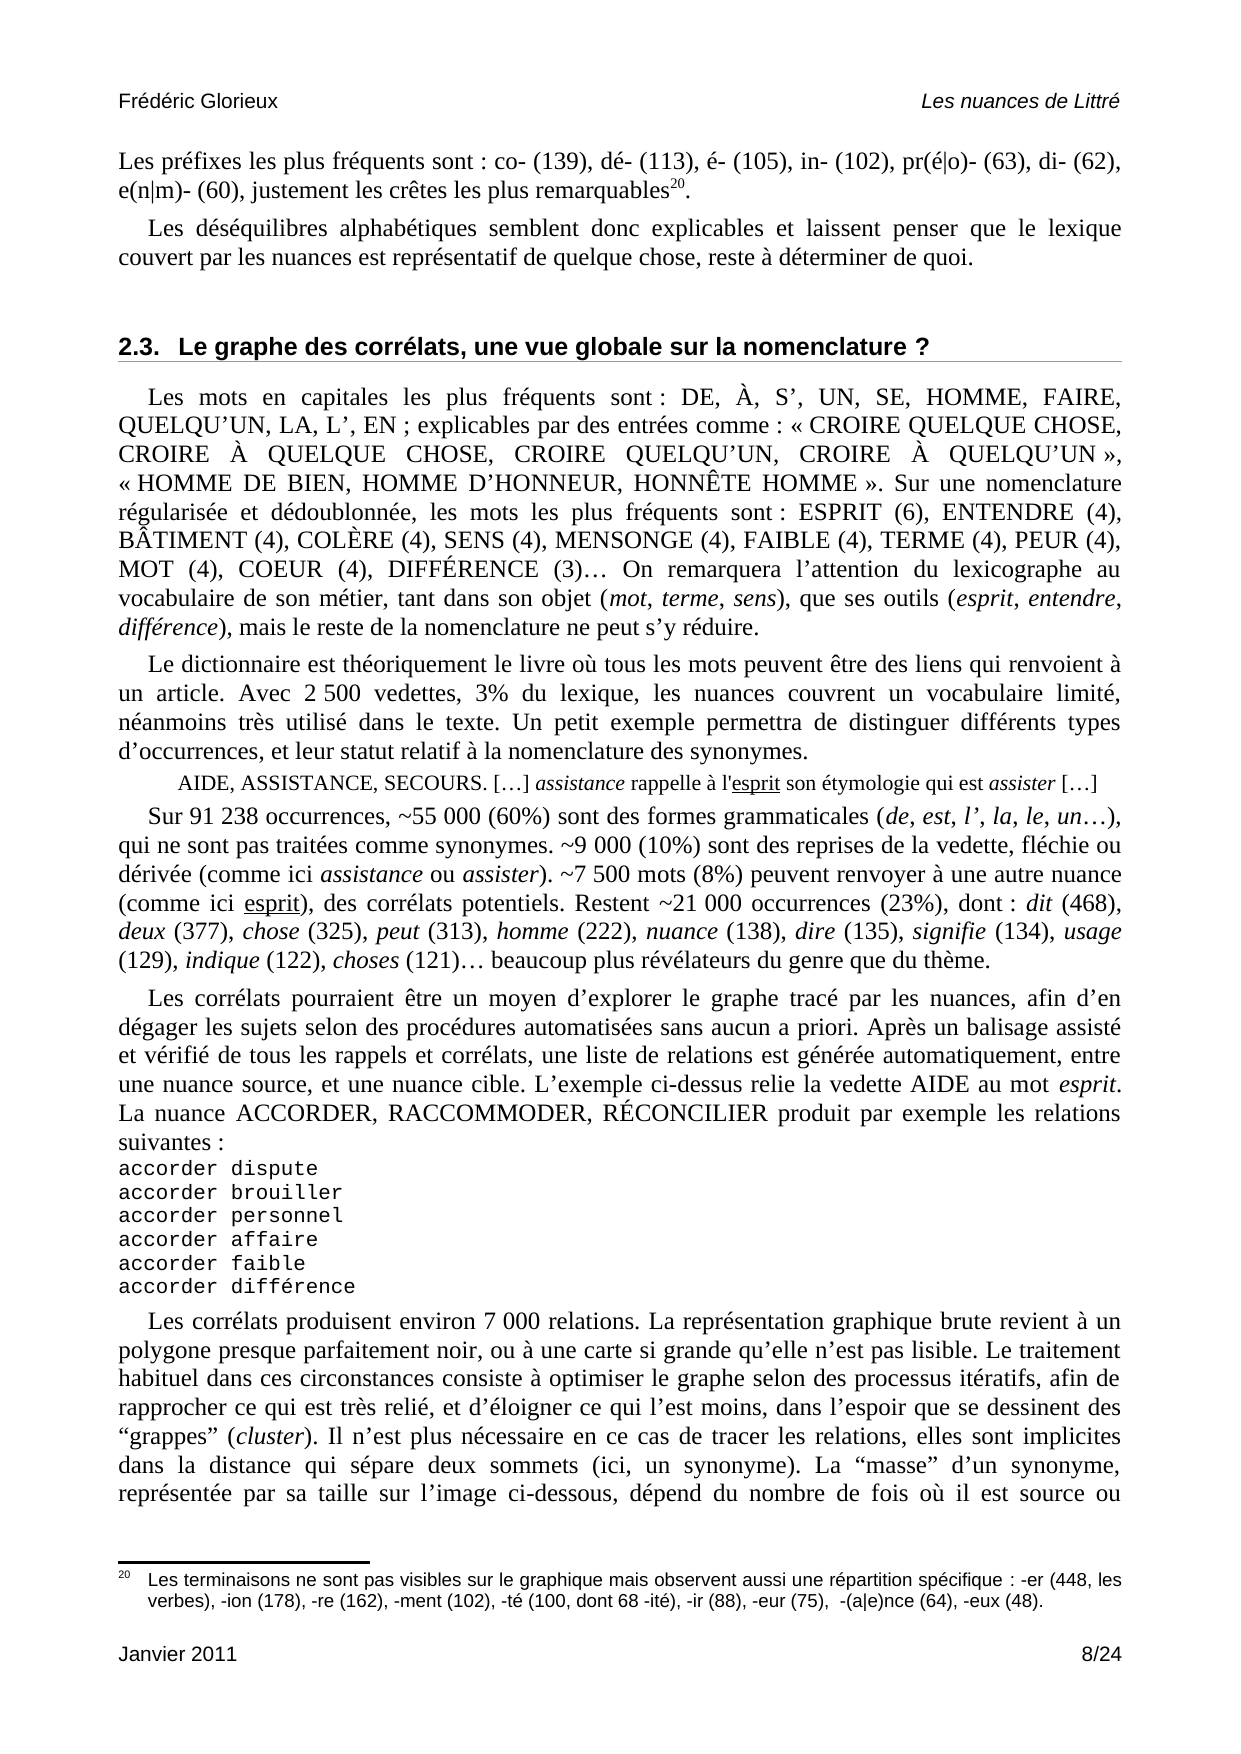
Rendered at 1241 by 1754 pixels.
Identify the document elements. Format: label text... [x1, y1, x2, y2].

text AIDE, ASSISTANCE, SECOURS. […] assistance rappelle à l'esprit son étymologie qui est assister […] [177, 770, 1122, 796]
text Les préfixes les plus fréquents sont : co- (139), dé- (113), é- (105), in- (102), pr(é|o)- (63), di- (62), e(n|m)- (60), justement les crêtes les plus remarquables. [118, 146, 1122, 204]
text Les mots en capitales les plus fréquents sont : DE, À, S’, UN, SE, HOMME, FAIRE, QUELQU’UN, LA, L’, EN ; explicables par des entrées comme : « CROIRE QUELQUE CHOSE, CROIRE À QUELQUE CHOSE, CROIRE QUELQU’UN, CROIRE À QUELQU’UN », « HOMME DE BIEN, HOMME D’HONNEUR, HONNÊTE HOMME ». Sur une nomenclature régularisée et dédoublonnée, les mots les plus fréquents sont : ESPRIT (6), ENTENDRE (4), BÂTIMENT (4), COLÈRE (4), SENS (4), MENSONGE (4), FAIBLE (4), TERME (4), PEUR (4), MOT (4), COEUR (4), DIFFÉRENCE (3)… On remarquera l’attention du lexicographe au vocabulaire de son métier, tant dans son objet (mot, terme, sens), que ses outils (esprit, entendre, différence), mais le reste de la nomenclature ne peut s’y réduire. [118, 382, 1122, 641]
text Le dictionnaire est théoriquement le livre où tous les mots peuvent être des liens qui renvoient à un article. Avec 2 500 vedettes, 3% du lexique, les nuances couvrent un vocabulaire limité, néanmoins très utilisé dans le texte. Un petit exemple permettra de distinguer différents types d’occurrences, et leur statut relatif à la nomenclature des synonymes. [118, 649, 1122, 764]
text accorder faible [118, 1253, 1122, 1276]
text accorder affaire [118, 1229, 1122, 1253]
text accorder personnel [118, 1206, 1122, 1229]
text accorder brouiller [118, 1182, 1122, 1206]
text Sur 91 238 occurrences, ~55 000 (60%) sont des formes grammaticales (de, est, l’, la, le, un…), qui ne sont pas traitées comme synonymes. ~9 000 (10%) sont des reprises de la vedette, fléchie ou dérivée (comme ici assistance ou assister). ~7 500 mots (8%) peuvent renvoyer à une autre nuance (comme ici esprit), des corrélats potentiels. Restent ~21 000 occurrences (23%), dont : dit (468), deux (377), chose (325), peut (313), homme (222), nuance (138), dire (135), signifie (134), usage (129), indique (122), choses (121)… beaucoup plus révélateurs du genre que du thème. [118, 801, 1122, 974]
text accorder dispute [118, 1158, 1122, 1182]
text accorder différence [118, 1276, 1122, 1300]
text Les corrélats pourraient être un moyen d’explorer le graphe tracé par les nuances, afin d’en dégager les sujets selon des procédures automatisées sans aucun a priori. Après un balisage assisté et vérifié de tous les rappels et corrélats, une liste de relations est générée automatiquement, entre une nuance source, et une nuance cible. L’exemple ci-dessus relie la vedette AIDE au mot esprit. La nuance ACCORDER, RACCOMMODER, RÉCONCILIER produit par exemple les relations suivantes : [118, 983, 1122, 1155]
text Les terminaisons ne sont pas visibles sur le graphique mais observent aussi une répartition spécifique : -er (448, les verbes), -ion (178), -re (162), -ment (102), -té (100, dont 68 -ité), -ir (88), -eur (75), -(a|e)nce (64), -eux (48). [118, 1568, 1122, 1612]
subtitle Le graphe des corrélats, une vue globale sur la nomenclature ? [118, 332, 1122, 361]
text Les déséquilibres alphabétiques semblent donc explicables et laissent penser que le lexique couvert par les nuances est représentatif de quelque chose, reste à déterminer de quoi. [118, 213, 1122, 270]
text Les corrélats produisent environ 7 000 relations. La représentation graphique brute revient à un polygone presque parfaitement noir, ou à une carte si grande qu’elle n’est pas lisible. Le traitement habituel dans ces circonstances consiste à optimiser le graphe selon des processus itératifs, afin de rapprocher ce qui est très relié, et d’éloigner ce qui l’est moins, dans l’espoir que se dessinent des “grappes” (cluster). Il n’est plus nécessaire en ce cas de tracer les relations, elles sont implicites dans la distance qui sépare deux sommets (ici, un synonyme). La “masse” d’un synonyme, représentée par sa taille sur l’image ci-dessous, dépend du nombre de fois où il est source ou [118, 1306, 1122, 1507]
